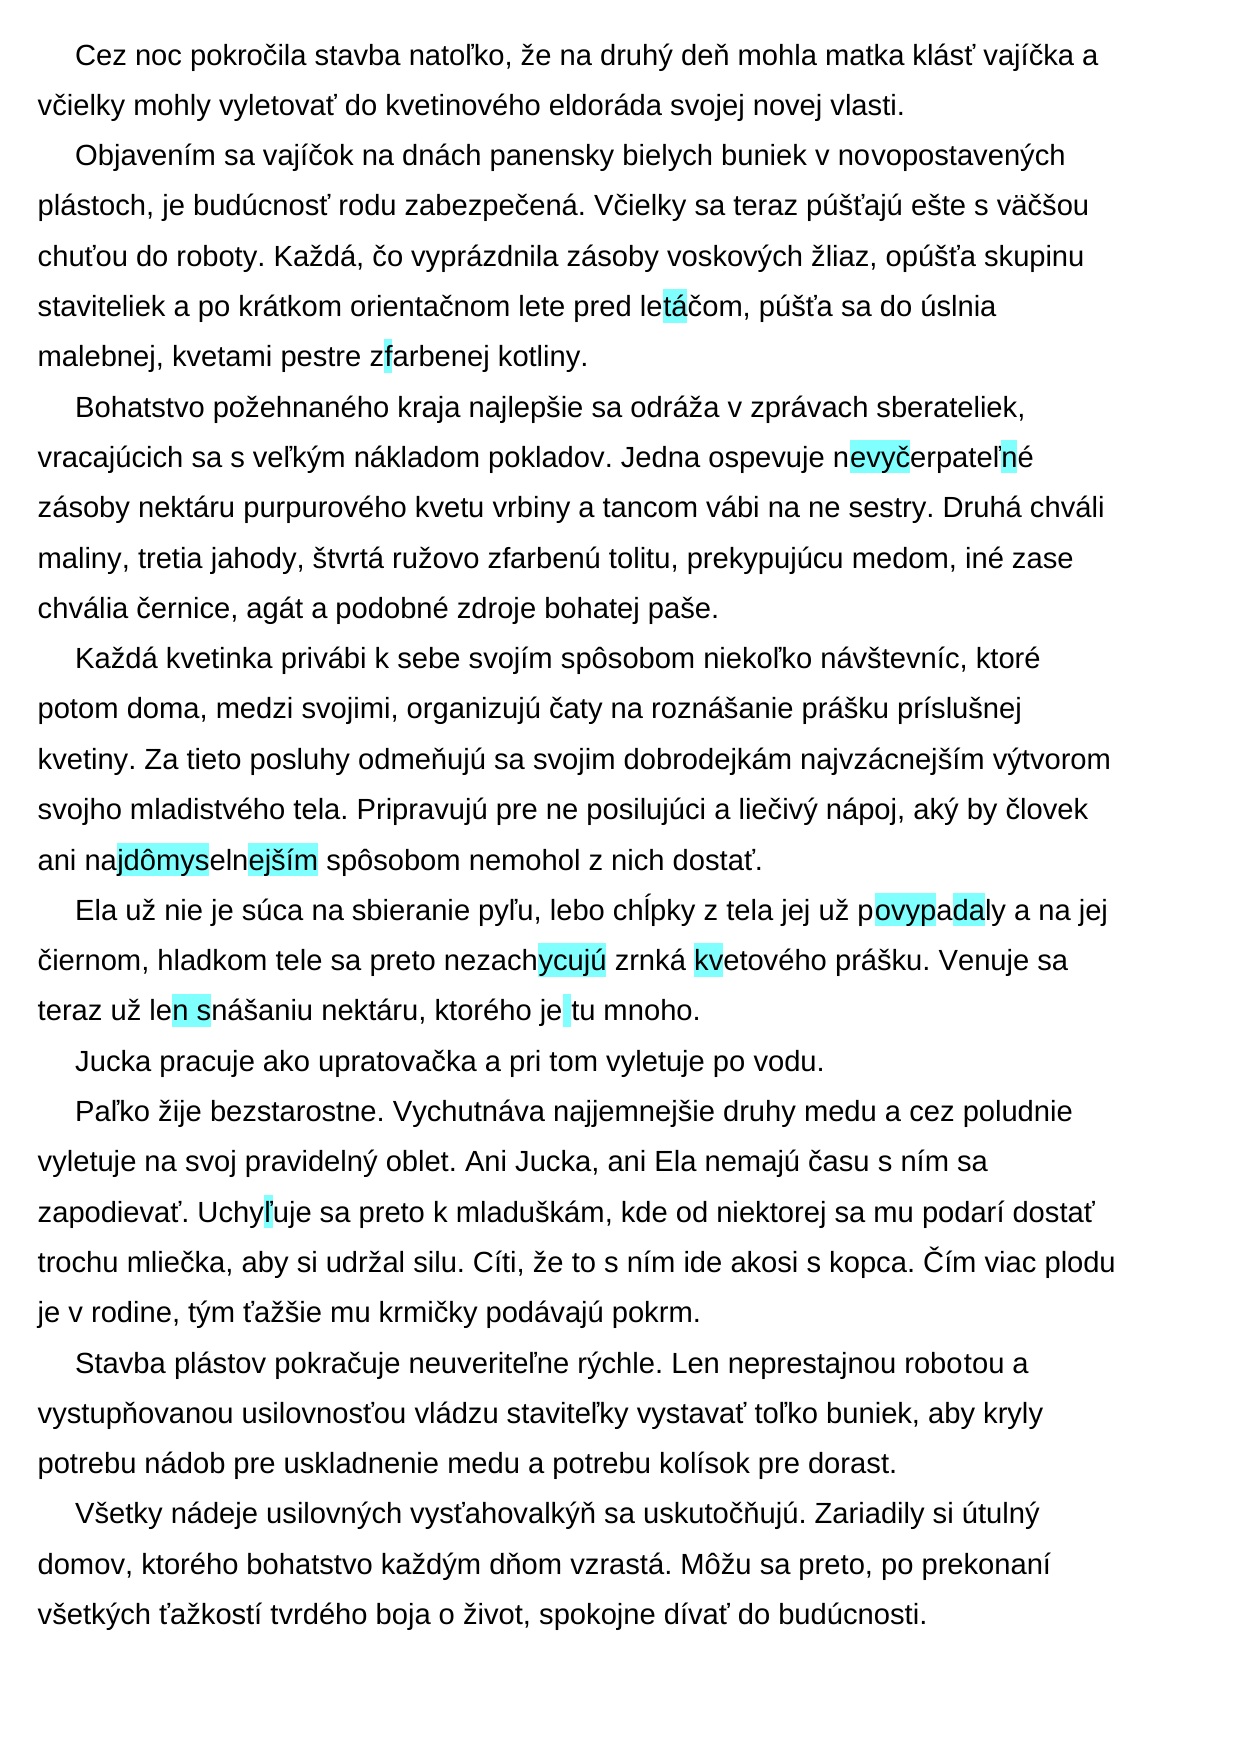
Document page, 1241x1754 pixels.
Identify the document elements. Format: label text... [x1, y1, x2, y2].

text Jucka pracuje ako upratovačka a pri tom vyletuje po vodu. [37, 1044, 1130, 1077]
text Bohatstvo požehnaného kraja najlepšie sa odráža v zprávach sberateliek, vracajúcich sa s veľkým nákladom pokladov. Jedna ospevuje nevyčerpateľné zásoby nektáru purpurového kvetu vrbiny a tancom vábi na ne sestry. Druhá chváli maliny, tretia jahody, štvrtá ružovo zfarbenú tolitu, prekypujúcu medom, iné zase chvália černice, agát a podobné zdroje bohatej paše. [37, 390, 1130, 624]
text Ela už nie je súca na sbieranie pyľu, lebo chĺpky z tela jej už povypadaly a na jej čiernom, hladkom tele sa preto nezachycujú zrnká kvetového prášku. Venuje sa teraz už len snášaniu nektáru, ktorého je tu mnoho. [37, 893, 1130, 1027]
text Paľko žije bezstarostne. Vychutnáva najjemnejšie druhy medu a cez poludnie vyletuje na svoj pravidelný oblet. Ani Jucka, ani Ela nemajú času s ním sa zapodievať. Uchyľuje sa preto k mladuškám, kde od niektorej sa mu podarí dostať trochu mliečka, aby si udržal silu. Cíti, že to s ním ide akosi s kopca. Čím viac plodu je v rodine, tým ťažšie mu krmičky podávajú pokrm. [37, 1094, 1130, 1329]
text Cez noc pokročila stavba natoľko, že na druhý deň mohla matka klásť vajíčka a včielky mohly vyletovať do kvetinového eldoráda svojej novej vlasti. [37, 37, 1130, 121]
text Objavením sa vajíčok na dnách panensky bielych buniek v no­vopostavených plástoch, je budúcnosť rodu zabezpečená. Včielky sa teraz púšťajú ešte s väčšou chuťou do roboty. Každá, čo vyprázdnila zásoby voskových žliaz, opúšťa skupinu staviteliek a po krátkom orientačnom lete pred letáčom, púšťa sa do úslnia malebnej, kvetami pestre zfarbenej kotliny. [37, 138, 1130, 373]
text Stavba plástov pokračuje neuveriteľne rýchle. Len neprestajnou robo­tou a vystupňovanou usilovnosťou vládzu staviteľky vystavať toľko buniek, aby kryly potrebu nádob pre uskladnenie medu a potrebu kolísok pre dorast. [37, 1346, 1130, 1480]
text Každá kvetinka privábi k sebe svojím spôsobom niekoľko návštevníc, ktoré potom doma, medzi svojimi, organizujú čaty na roznášanie prášku príslušnej kvetiny. Za tieto posluhy odmeňujú sa svojim dobrodejkám najvzácnejším výtvorom svojho mladistvého tela. Pripravujú pre ne posilujúci a liečivý nápoj, aký by človek ani najdômyselnejším spô­sobom nemohol z nich dostať. [37, 641, 1130, 876]
text Všetky nádeje usilovných vysťahovalkýň sa uskutočňujú. Zariadily si útulný domov, ktorého bohatstvo každým dňom vzrastá. Môžu sa preto, po prekonaní všetkých ťažkostí tvrdého boja o život, spokojne dívať do budúcnosti. [37, 1497, 1130, 1631]
